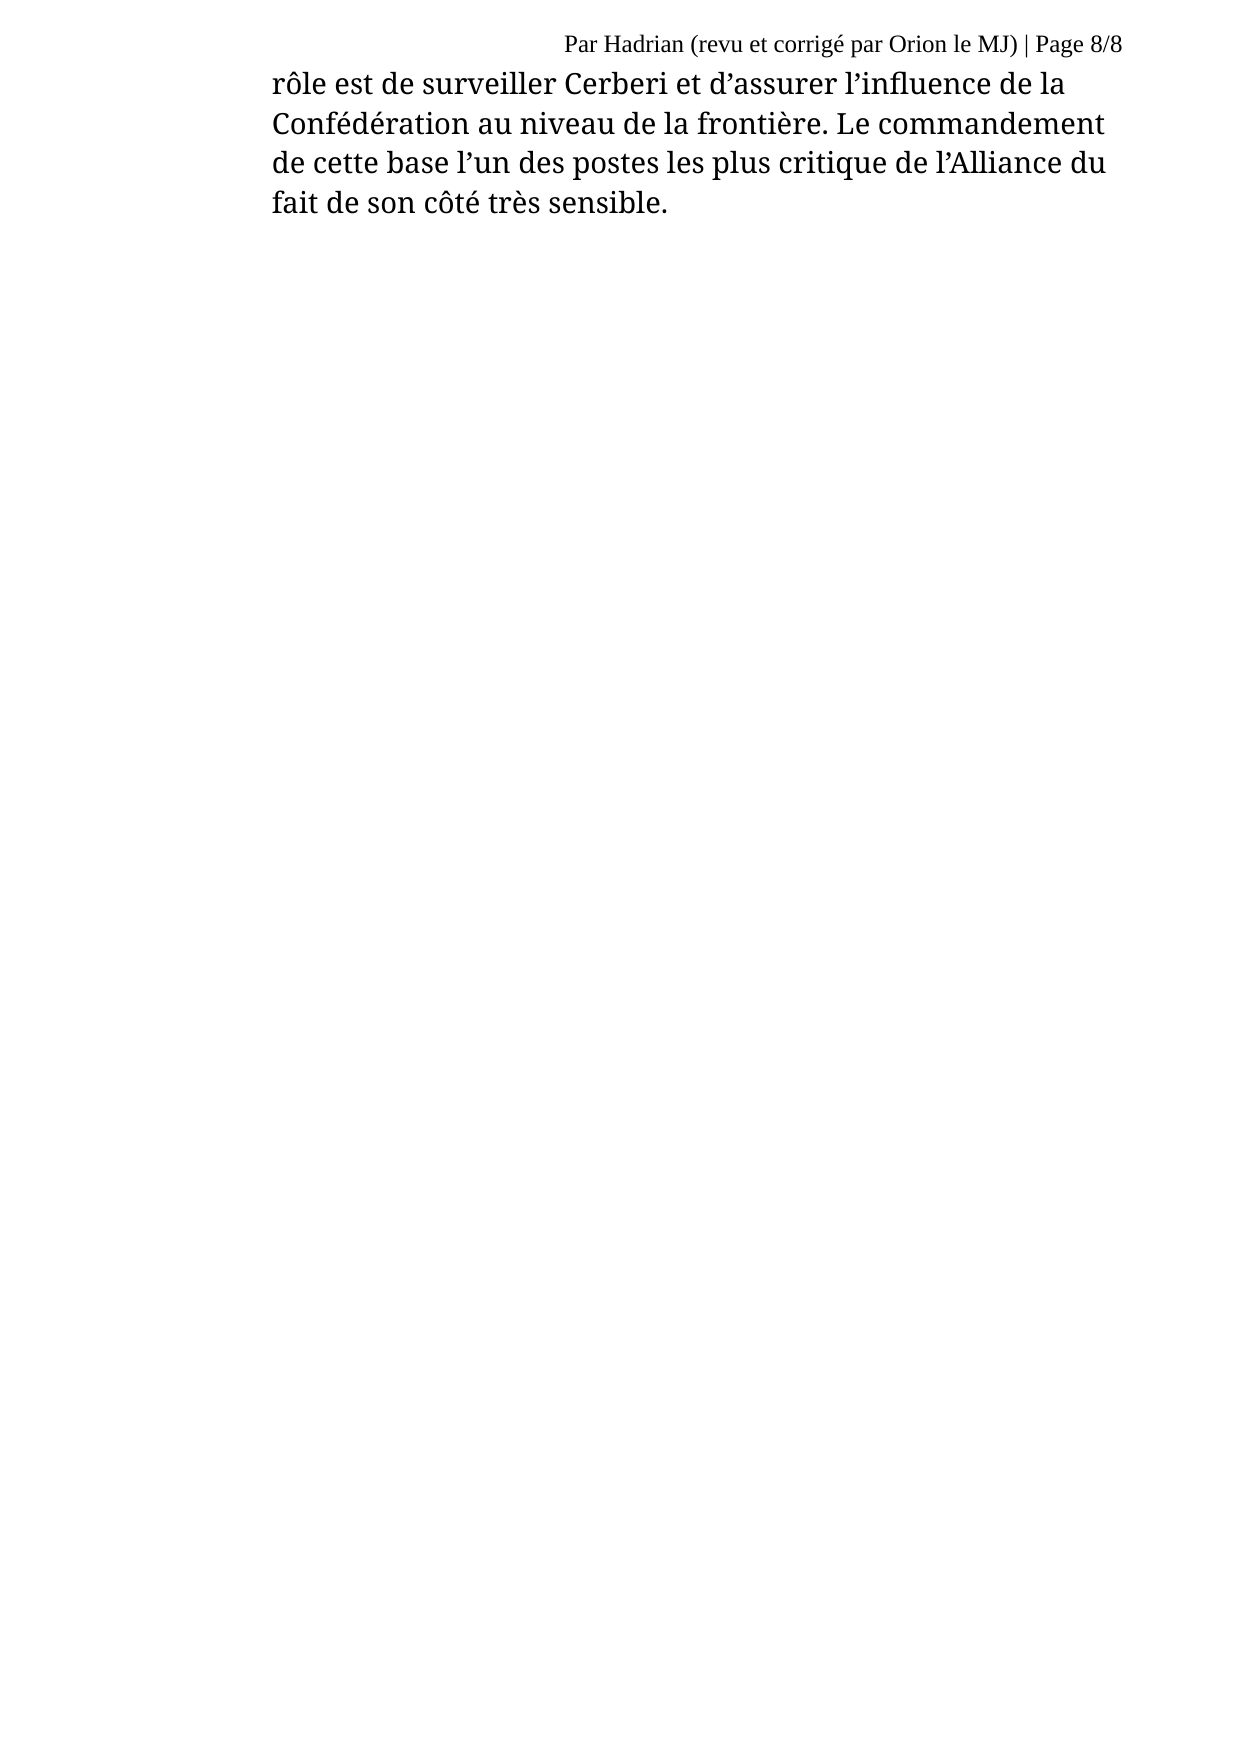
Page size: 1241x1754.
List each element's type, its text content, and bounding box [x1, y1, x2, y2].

text rôle est de surveiller Cerberi et d’assurer l’influence de la Confédération au niveau de la frontière. Le commandement de cette base l’un des postes les plus critique de l’Alliance du fait de son côté très sensible. [272, 63, 1122, 222]
